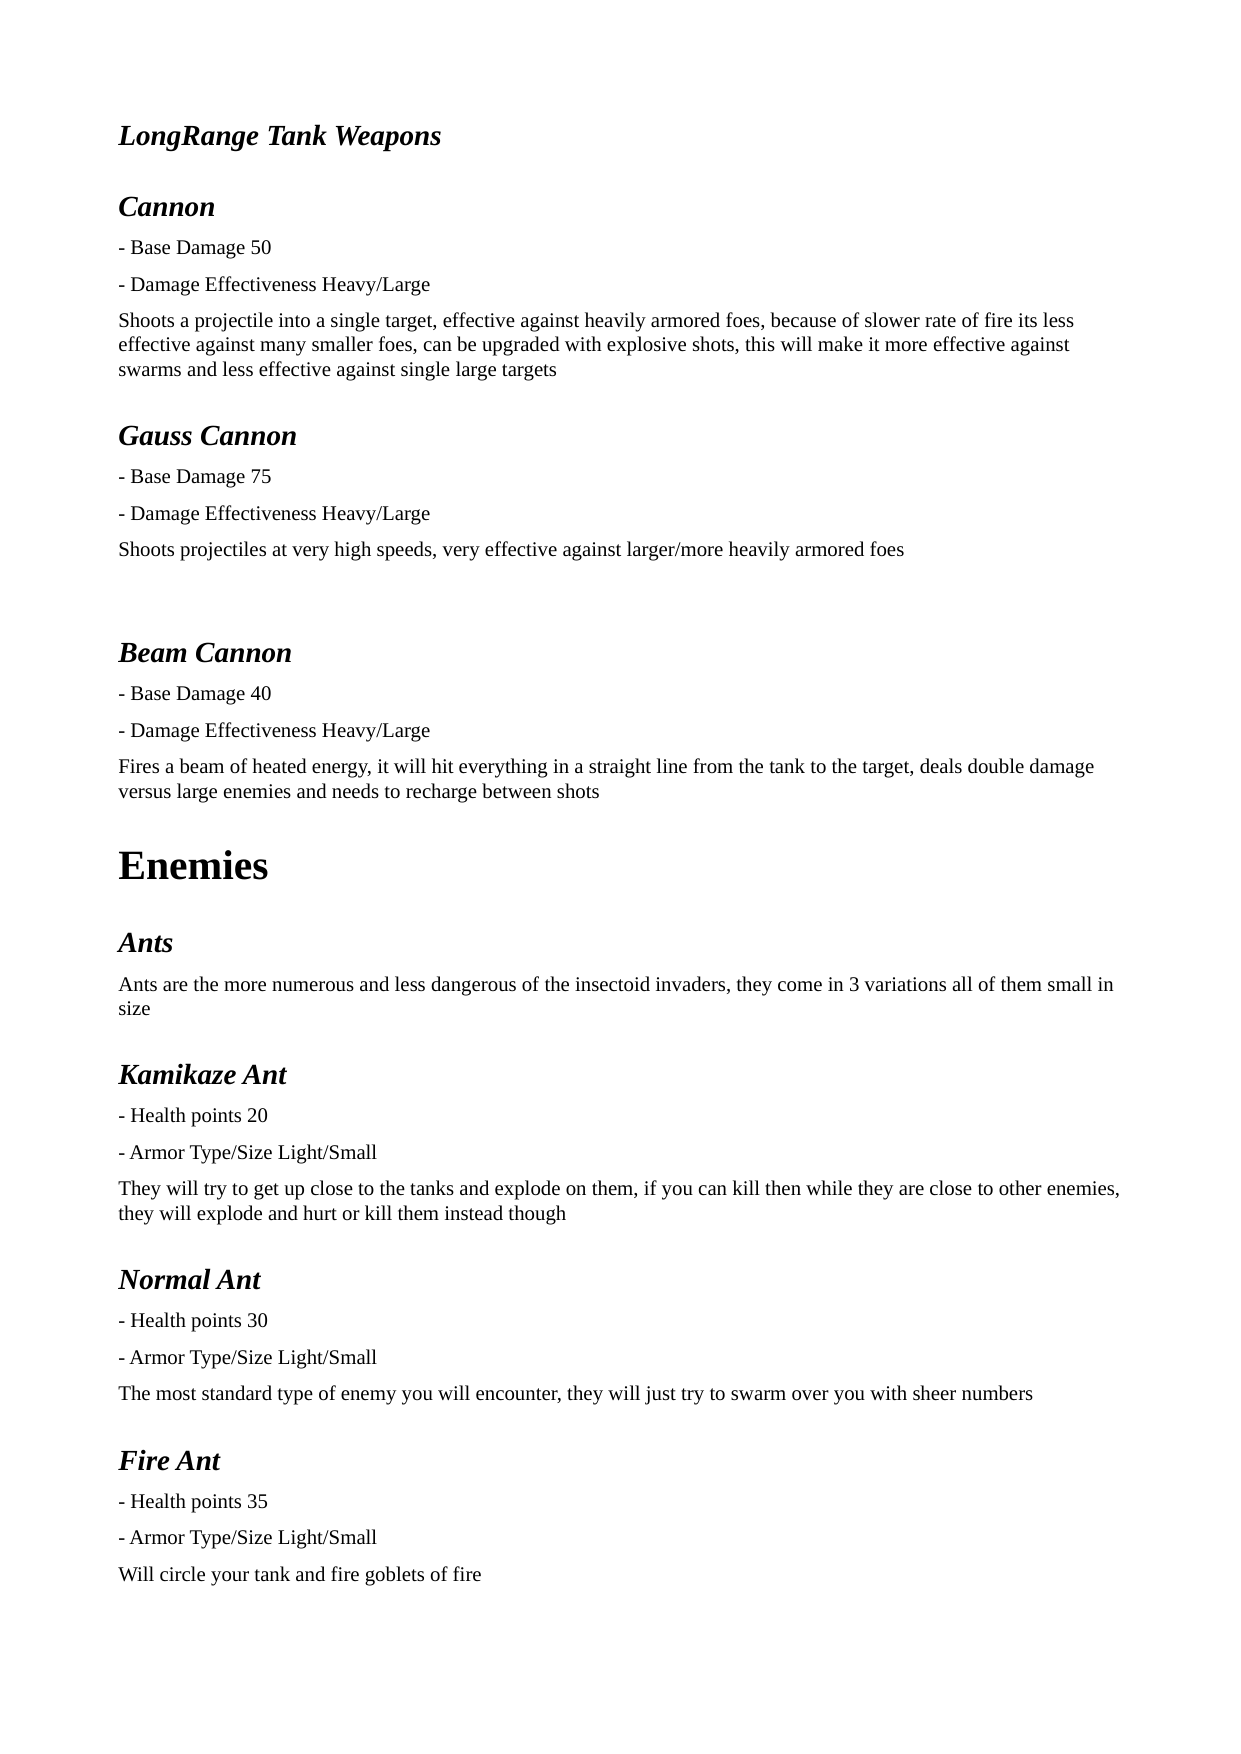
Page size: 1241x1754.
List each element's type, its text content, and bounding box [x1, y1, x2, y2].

subtitle Fire Ant [118, 1443, 1122, 1476]
text Shoots a projectile into a single target, effective against heavily armored foes, because of slower rate of fire its less effective against many smaller foes, can be upgraded with explosive shots, this will make it more effective against swarms and less effective against single large targets [118, 308, 1122, 381]
text Fires a beam of heated energy, it will hit everything in a straight line from the tank to the target, deals double damage versus large enemies and needs to recharge between shots [118, 754, 1122, 803]
text - Damage Effectiveness Heavy/Large [118, 272, 1122, 296]
subtitle Cannon [118, 189, 1122, 223]
text - Base Damage 75 [118, 464, 1122, 488]
text - Damage Effectiveness Heavy/Large [118, 501, 1122, 525]
text - Armor Type/Size Light/Small [118, 1344, 1122, 1369]
text - Damage Effectiveness Heavy/Large [118, 718, 1122, 742]
text - Health points 35 [118, 1489, 1122, 1513]
text - Base Damage 40 [118, 681, 1122, 705]
subtitle Gauss Cannon [118, 418, 1122, 452]
text - Armor Type/Size Light/Small [118, 1525, 1122, 1549]
text - Armor Type/Size Light/Small [118, 1140, 1122, 1164]
subtitle Enemies [118, 840, 1122, 888]
text - Base Damage 50 [118, 235, 1122, 259]
text Shoots projectiles at very high speeds, very effective against larger/more heavily armored foes [118, 537, 1122, 561]
text The most standard type of enemy you will encounter, they will just try to swarm over you with sheer numbers [118, 1381, 1122, 1405]
text Will circle your tank and fire goblets of fire [118, 1562, 1122, 1586]
subtitle Kamikaze Ant [118, 1057, 1122, 1091]
subtitle Normal Ant [118, 1262, 1122, 1296]
subtitle LongRange Tank Weapons [118, 118, 1122, 152]
text - Health points 20 [118, 1103, 1122, 1127]
text - Health points 30 [118, 1308, 1122, 1332]
subtitle Ants [118, 926, 1122, 959]
text Ants are the more numerous and less dangerous of the insectoid invaders, they come in 3 variations all of them small in size [118, 972, 1122, 1020]
text They will try to get up close to the tanks and explode on them, if you can kill then while they are close to other enemies, they will explode and hurt or kill them instead though [118, 1176, 1122, 1224]
subtitle Beam Cannon [118, 635, 1122, 669]
